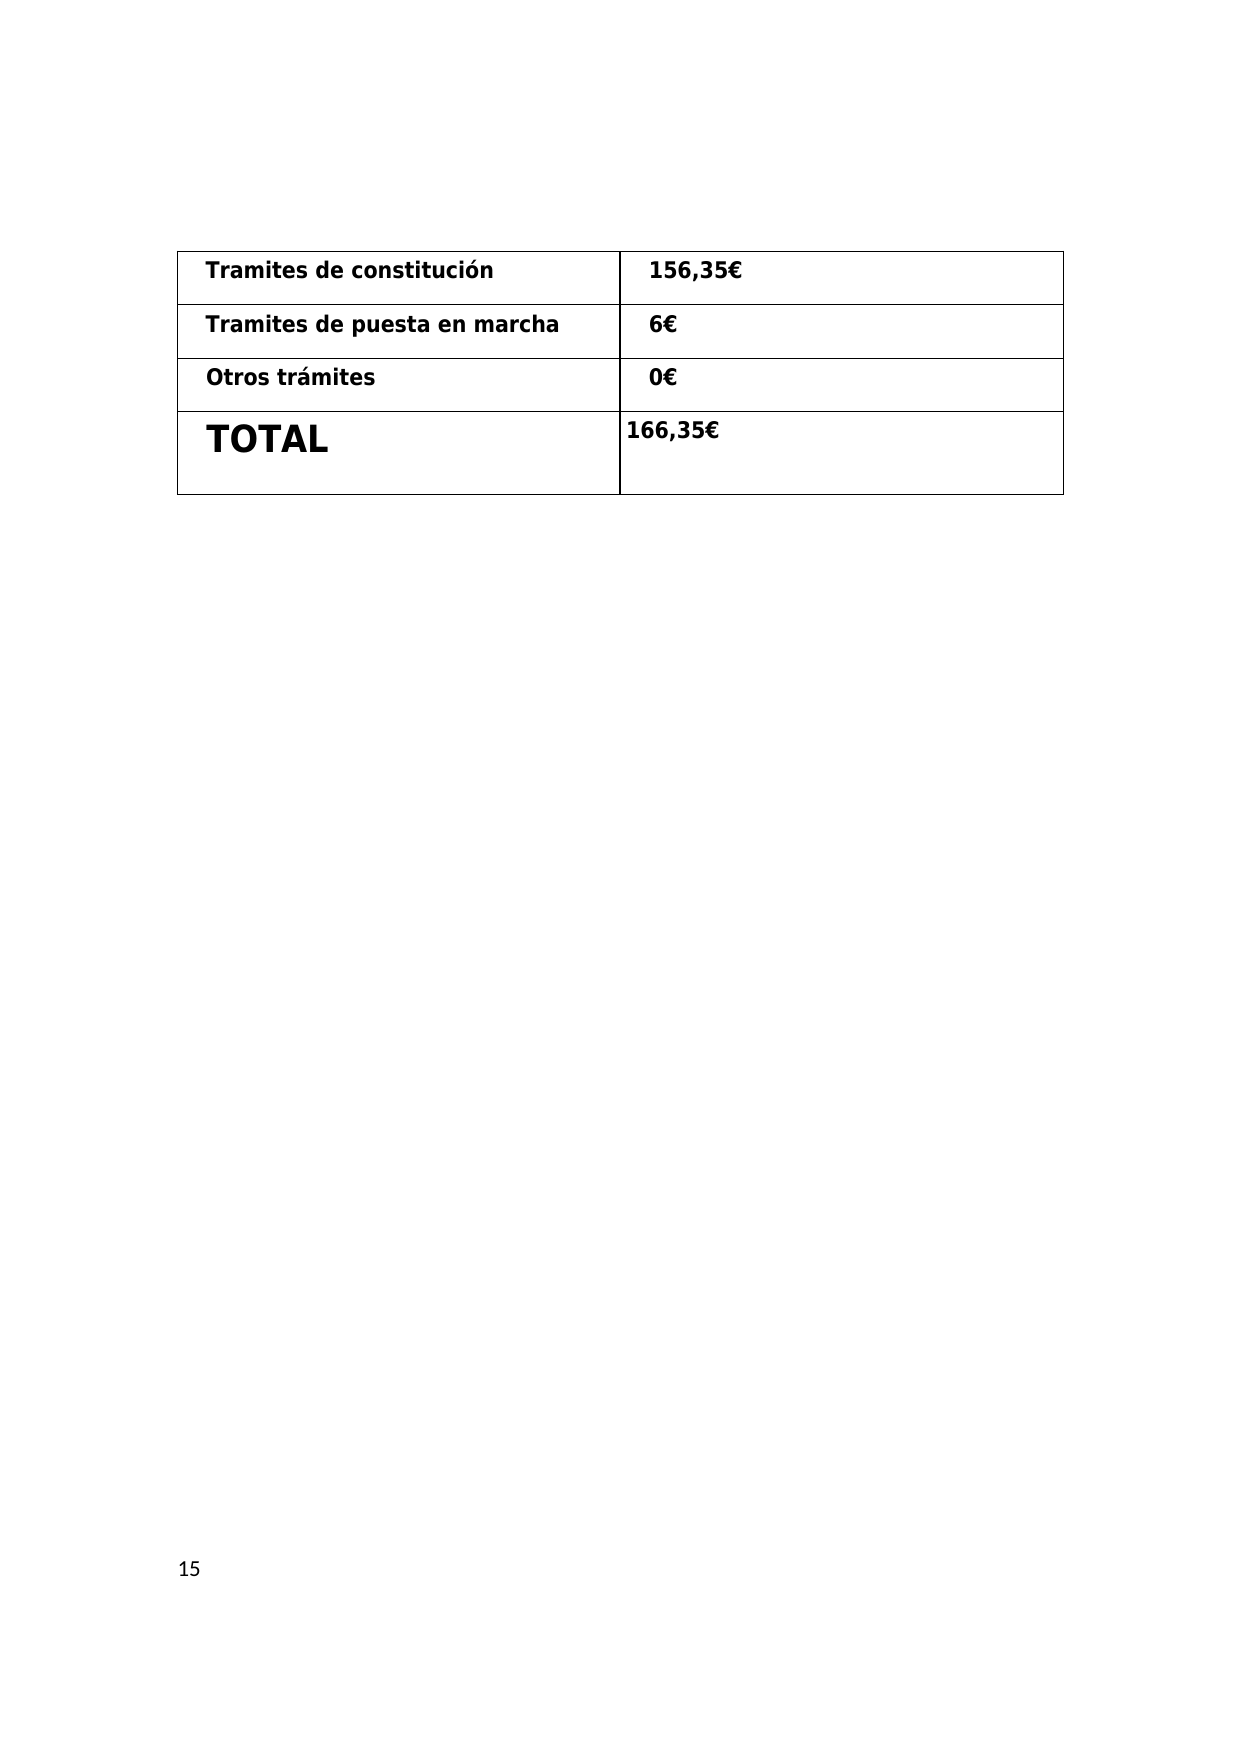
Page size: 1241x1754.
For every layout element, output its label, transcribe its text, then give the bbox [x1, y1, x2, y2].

table_cell 0€ [621, 359, 1063, 411]
table_header Tramites de constitución [178, 252, 619, 304]
table_cell Tramites de puesta en marcha [178, 305, 619, 357]
table_cell 6€ [621, 305, 1063, 357]
table_cell TOTAL [178, 412, 619, 494]
table_cell Otros trámites [178, 359, 619, 411]
table_header 156,35€ [621, 252, 1063, 304]
table_cell 166,35€ [621, 412, 1063, 494]
